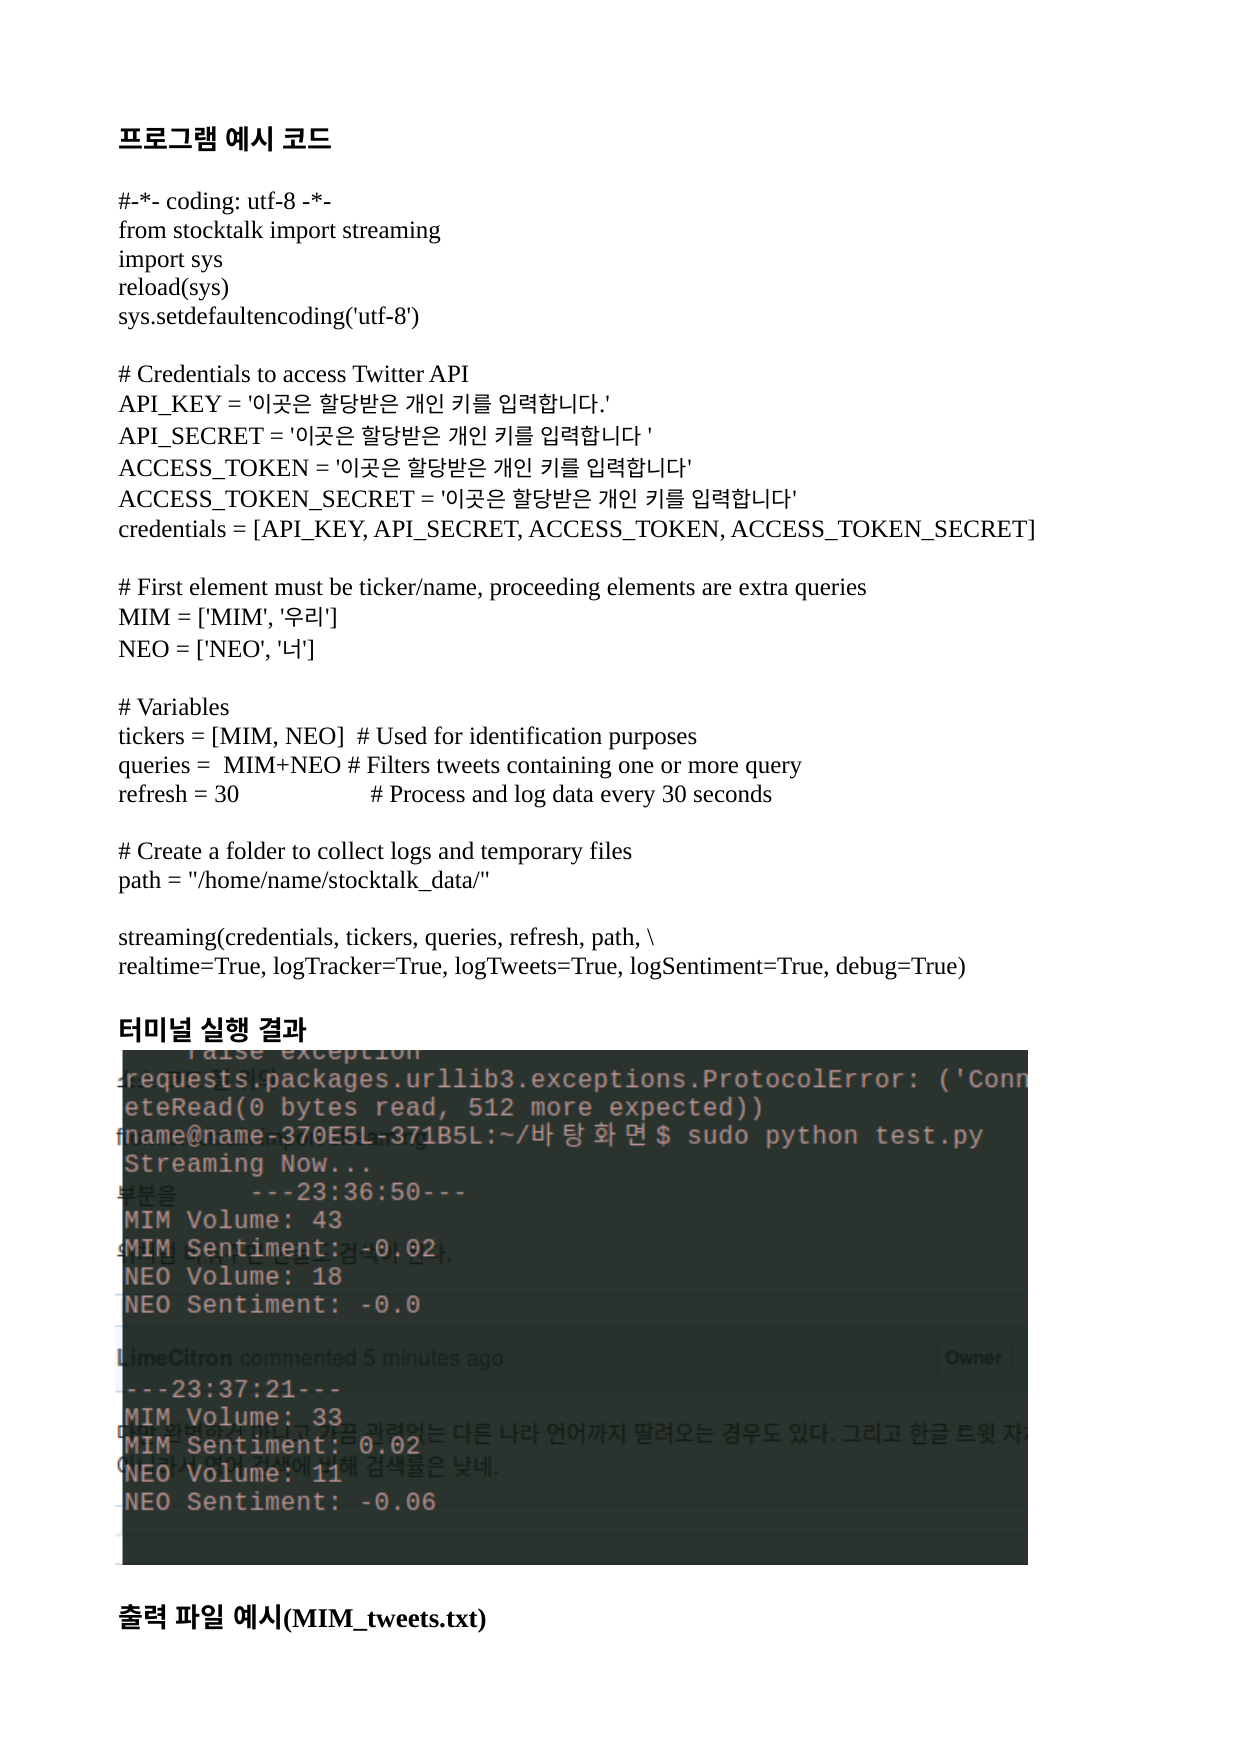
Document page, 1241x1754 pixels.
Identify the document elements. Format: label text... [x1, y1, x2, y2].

text # Credentials to access Twitter API [118, 359, 1122, 387]
text API_SECRET = '이곳은 할당받은 개인 키를 입력합니다 ' [118, 419, 1122, 451]
text tickers = [MIM, NEO] # Used for identification purposes [118, 721, 1122, 750]
text 프로그램 예시 코드 [118, 118, 1122, 157]
picture [115, 1050, 1028, 1565]
text # Create a folder to collect logs and temporary files [118, 836, 1122, 865]
text # First element must be ticker/name, proceeding elements are extra queries [118, 572, 1122, 600]
text credentials = [API_KEY, API_SECRET, ACCESS_TOKEN, ACCESS_TOKEN_SECRET] [118, 514, 1122, 543]
text ACCESS_TOKEN = '이곳은 할당받은 개인 키를 입력합니다' [118, 451, 1122, 482]
text NEO = ['NEO', '너'] [118, 632, 1122, 664]
text API_KEY = '이곳은 할당받은 개인 키를 입력합니다.' [118, 387, 1122, 419]
text path = "/home/name/stocktalk_data/" [118, 865, 1122, 894]
text reload(sys) [118, 272, 1122, 301]
text sys.setdefaultencoding('utf-8') [118, 301, 1122, 330]
text queries = MIM+NEO # Filters tweets containing one or more query [118, 750, 1122, 779]
text # Variables [118, 692, 1122, 721]
text streaming(credentials, tickers, queries, refresh, path, \ [118, 922, 1122, 951]
text #-*- coding: utf-8 -*- [118, 186, 1122, 215]
text refresh = 30 # Process and log data every 30 seconds [118, 779, 1122, 807]
text MIM = ['MIM', '우리'] [118, 600, 1122, 632]
text 터미널 실행 결과 [118, 1009, 1122, 1048]
text import sys [118, 244, 1122, 272]
text 출력 파일 예시(MIM_tweets.txt) [118, 1596, 1122, 1635]
text ACCESS_TOKEN_SECRET = '이곳은 할당받은 개인 키를 입력합니다' [118, 482, 1122, 514]
text from stocktalk import streaming [118, 215, 1122, 244]
text realtime=True, logTracker=True, logTweets=True, logSentiment=True, debug=True) [118, 951, 1122, 980]
